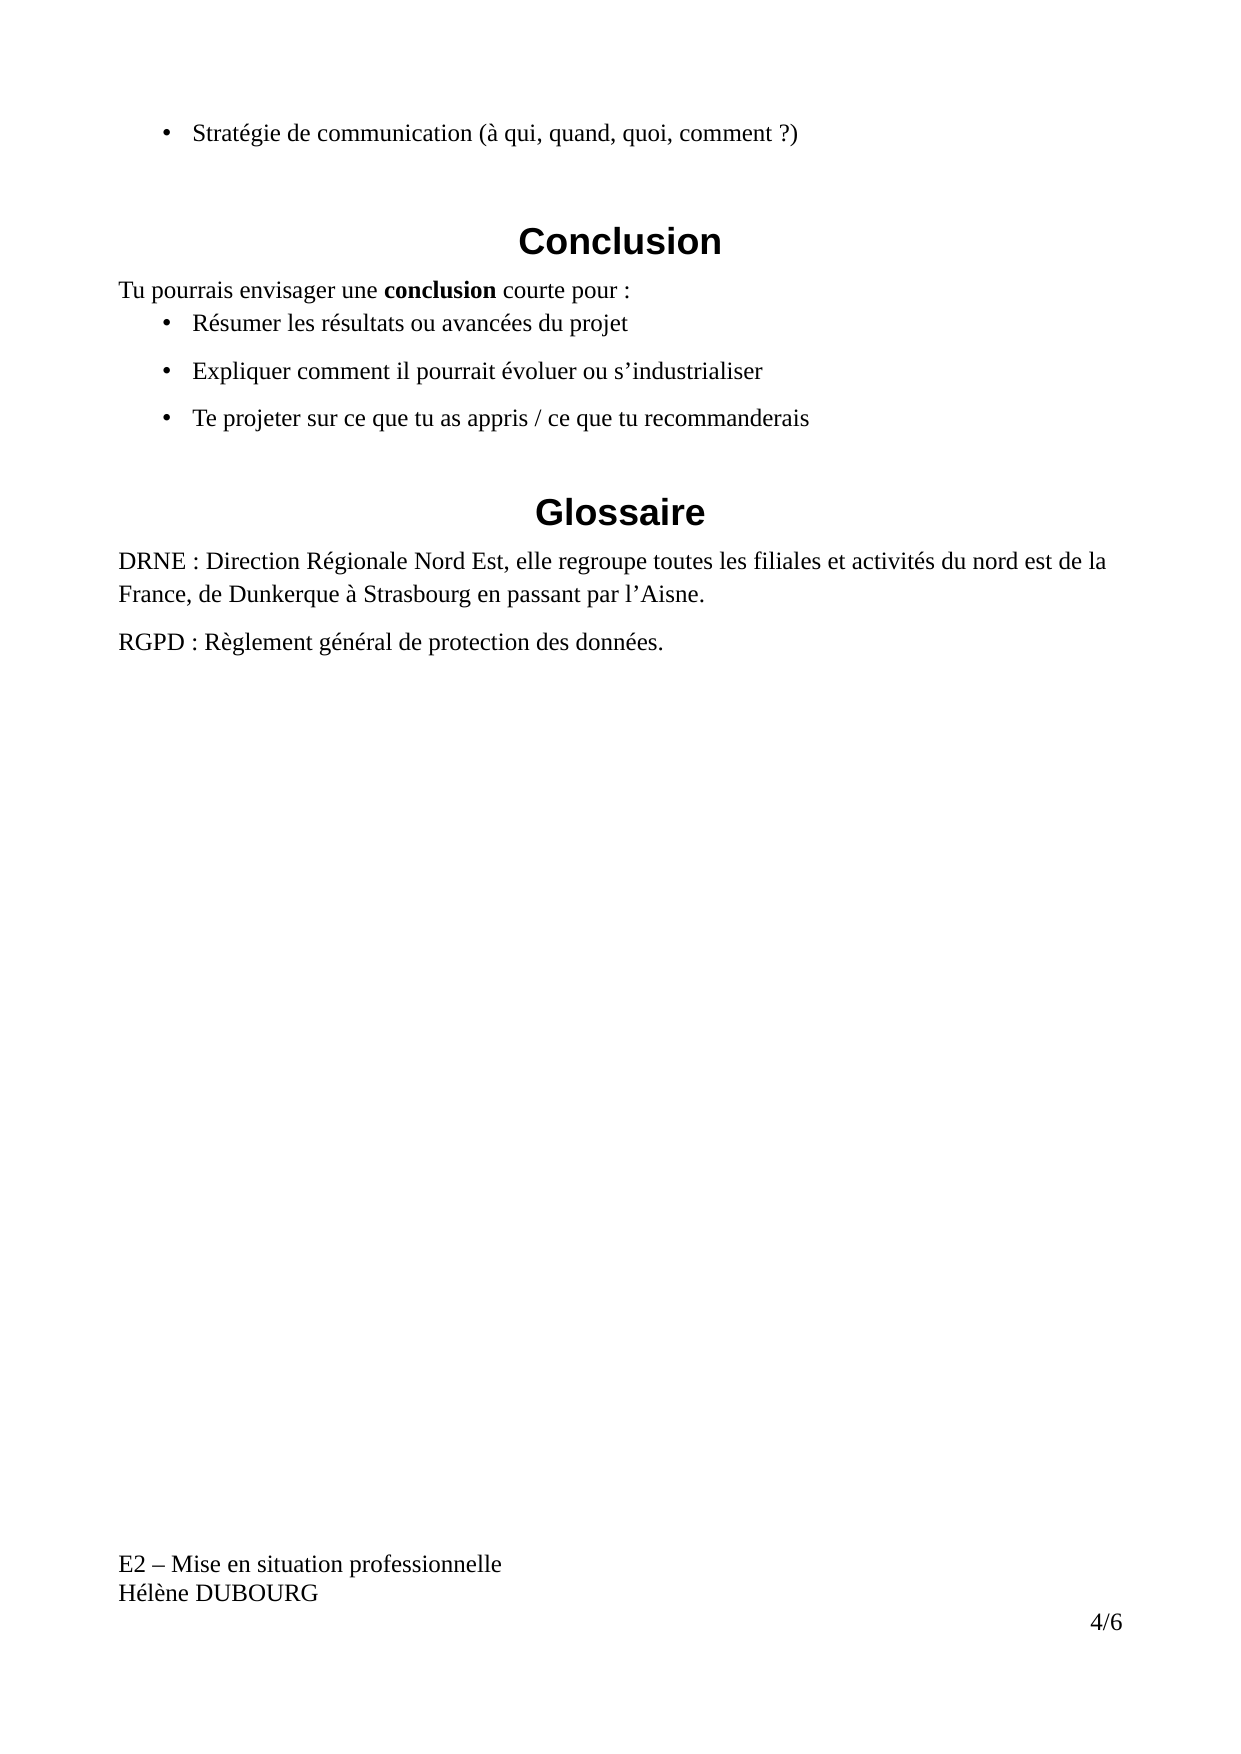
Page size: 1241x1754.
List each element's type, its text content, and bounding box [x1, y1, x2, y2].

list Expliquer comment il pourrait évoluer ou s’industrialiser [162, 356, 1122, 384]
list Te projeter sur ce que tu as appris / ce que tu recommanderais [162, 403, 1122, 432]
subtitle Conclusion [118, 219, 1122, 263]
text Tu pourrais envisager une conclusion courte pour : [118, 275, 1122, 304]
subtitle Glossaire [118, 490, 1122, 533]
text RGPD : Règlement général de protection des données. [118, 627, 1122, 655]
list Résumer les résultats ou avancées du projet [162, 308, 1122, 337]
list Stratégie de communication (à qui, quand, quoi, comment ?) [162, 118, 1122, 147]
text DRNE : Direction Régionale Nord Est, elle regroupe toutes les filiales et activités du nord est de la France, de Dunkerque à Strasbourg en passant par l’Aisne. [118, 546, 1122, 608]
